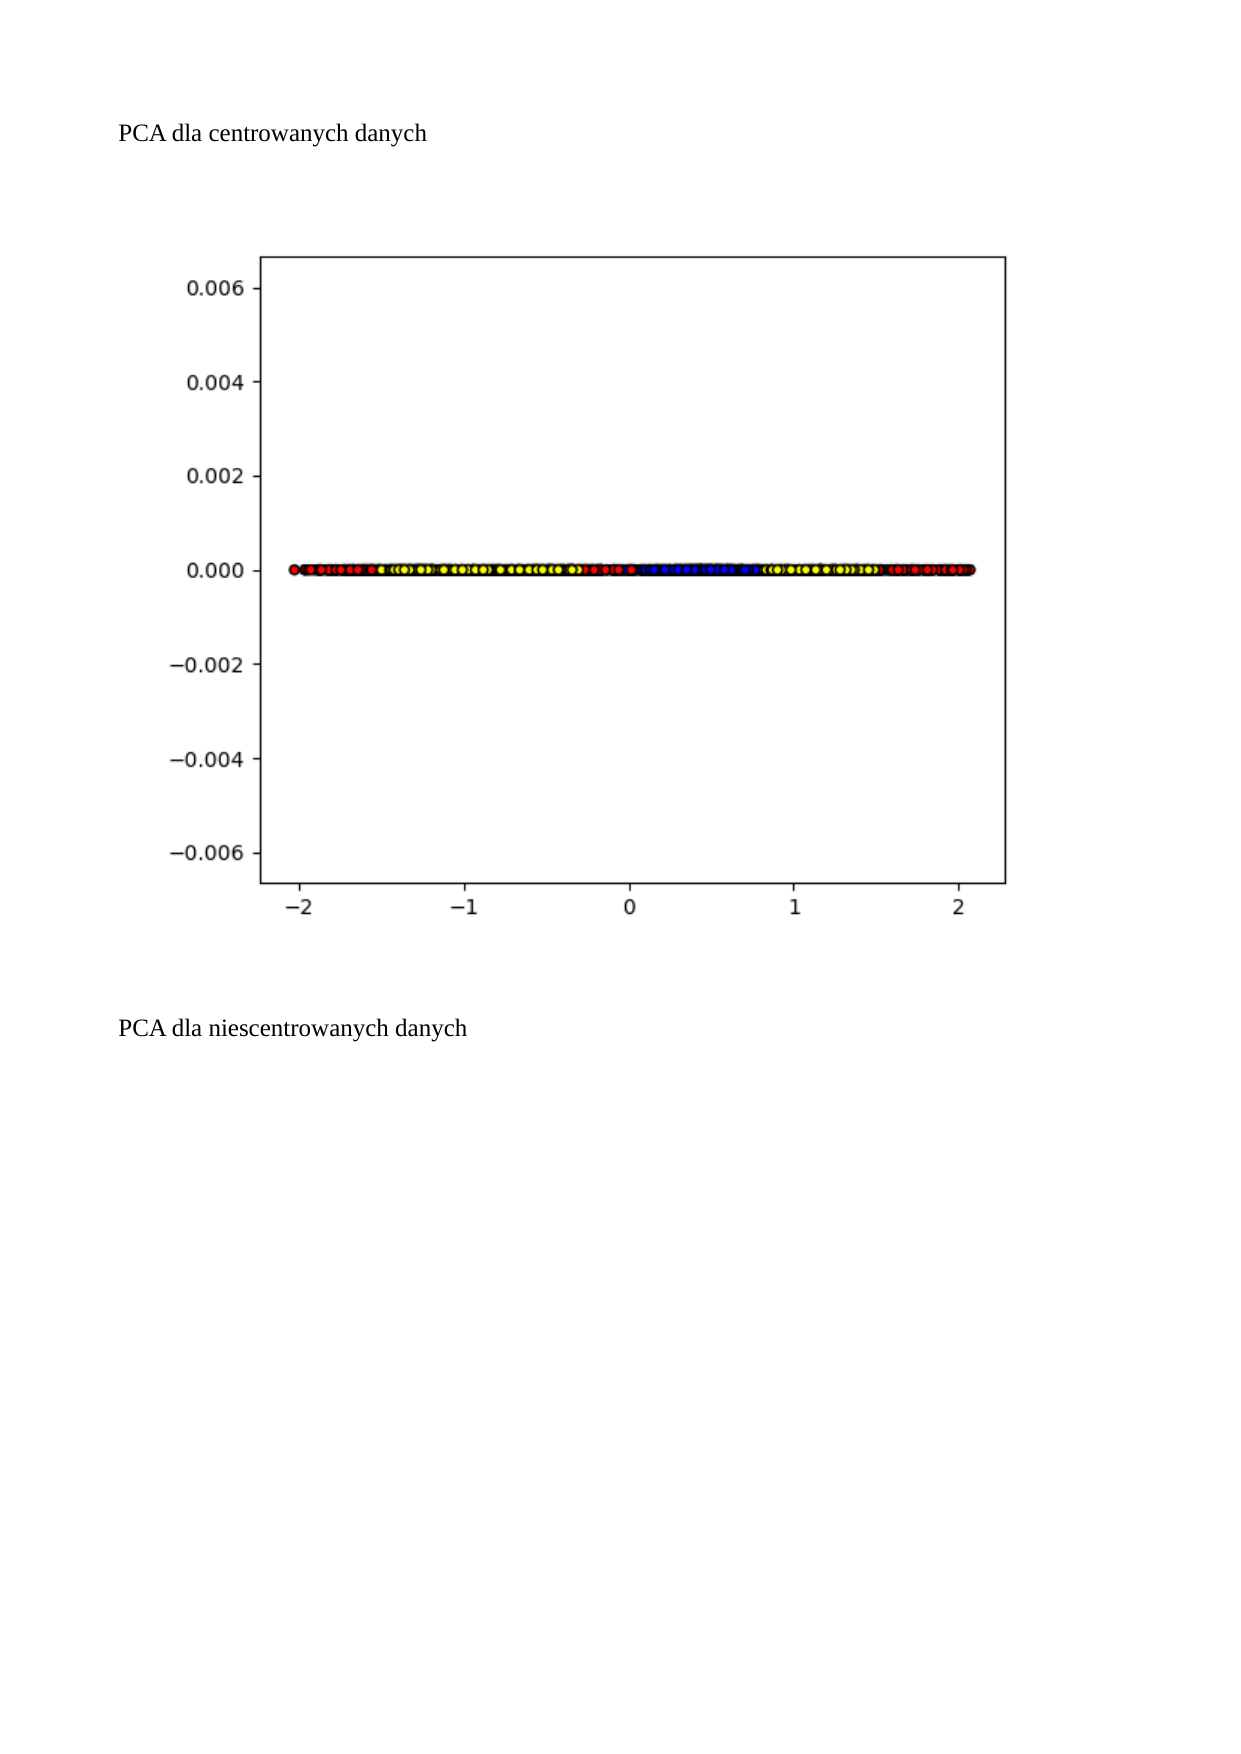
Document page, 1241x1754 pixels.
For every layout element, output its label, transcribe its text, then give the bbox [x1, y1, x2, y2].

picture [140, 159, 1100, 973]
text PCA dla centrowanych danych [118, 118, 1122, 147]
text PCA dla niescentrowanych danych [118, 1013, 1122, 1042]
